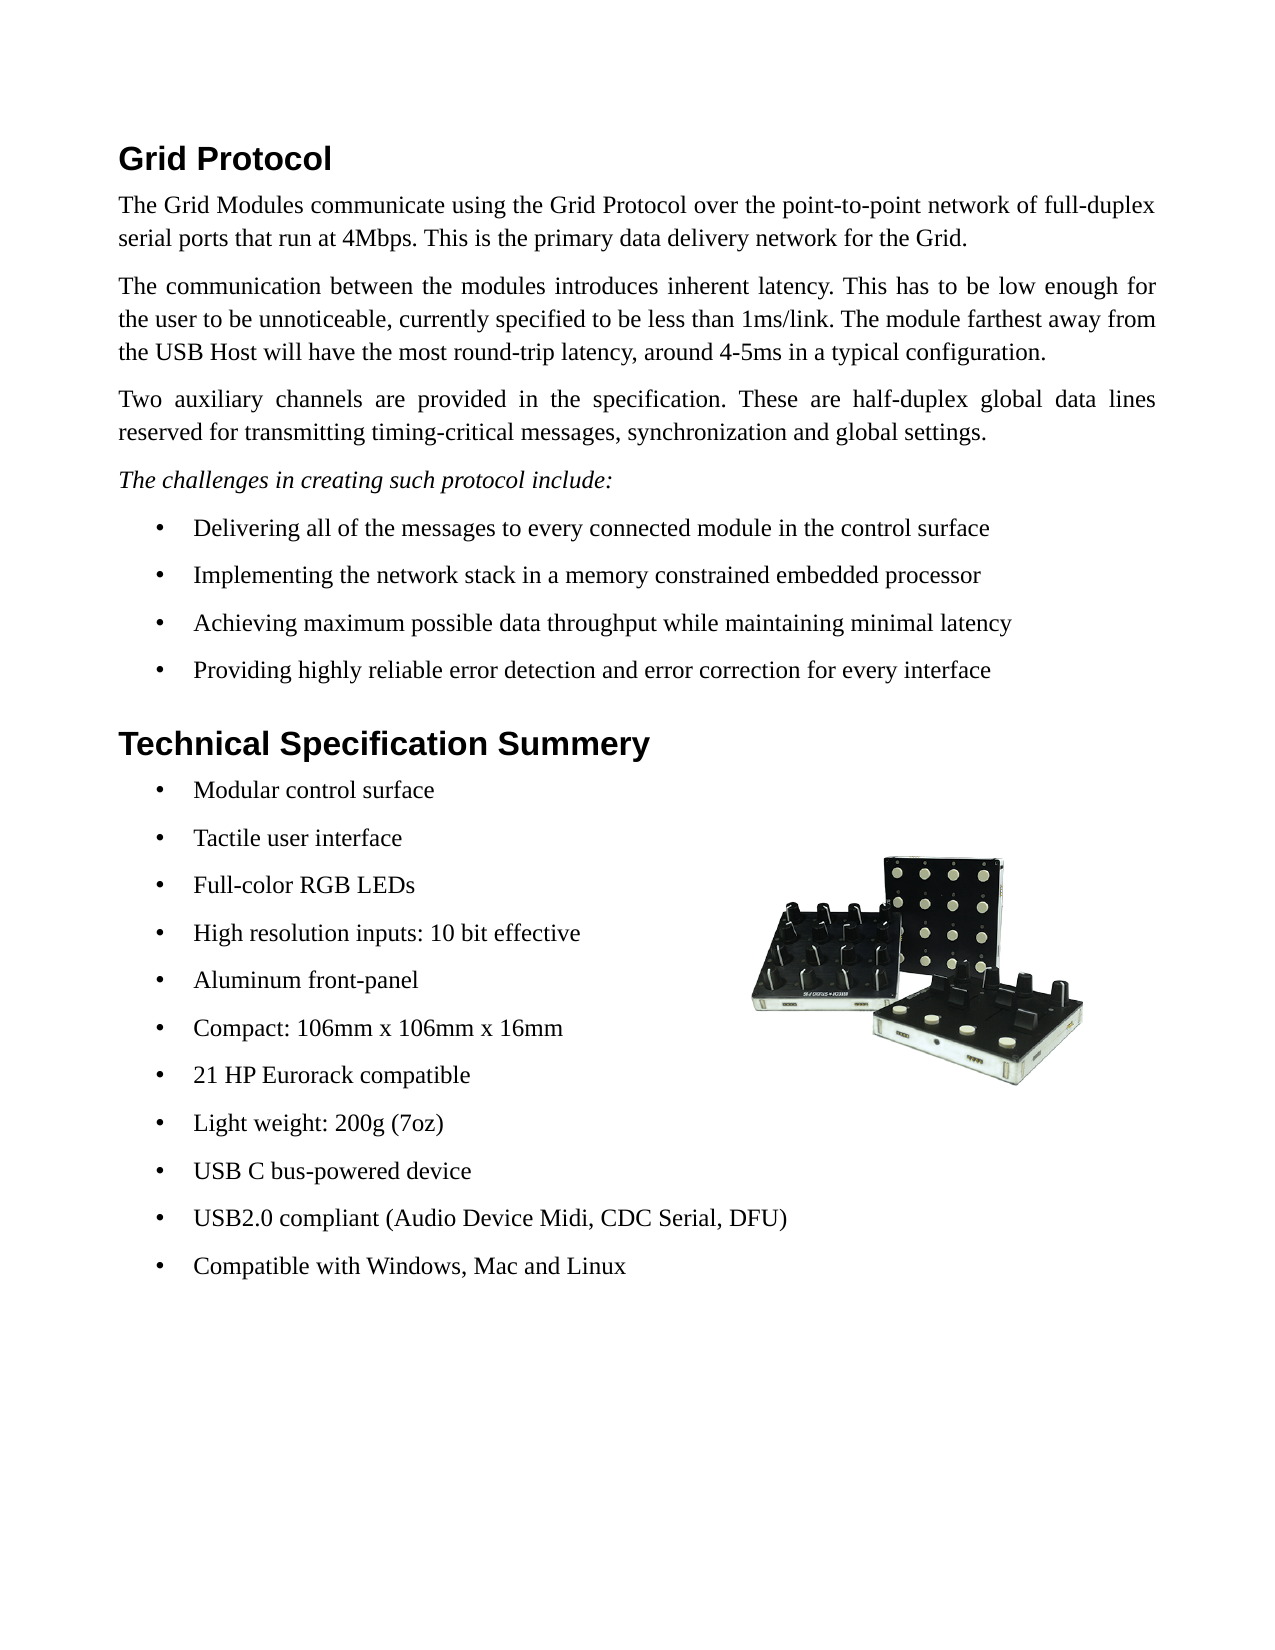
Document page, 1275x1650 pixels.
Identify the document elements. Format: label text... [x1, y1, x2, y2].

text The communication between the modules introduces inherent latency. This has to be low enough for the user to be unnoticeable, currently specified to be less than 1ms/link. The module farthest away from the USB Host will have the most round-trip latency, around 4-5ms in a typical configuration. [118, 271, 1157, 366]
list Full-color RGB LEDs [156, 870, 685, 899]
list Compact: 106mm x 106mm x 16mm [156, 1013, 685, 1042]
list USB2.0 compliant (Audio Device Midi, CDC Serial, DFU) [156, 1203, 1157, 1232]
list Providing highly reliable error detection and error correction for every interface [156, 655, 1157, 684]
list USB C bus-powered device [156, 1156, 1157, 1184]
list Delivering all of the messages to every connected module in the control surface [156, 513, 1157, 541]
subtitle Grid Protocol [118, 139, 1157, 178]
list Modular control surface [156, 775, 1157, 804]
list Tactile user interface [156, 823, 685, 851]
list Achieving maximum possible data throughput while maintaining minimal latency [156, 608, 1157, 637]
picture [685, 792, 1149, 1116]
text The challenges in creating such protocol include: [118, 465, 1157, 494]
subtitle Technical Specification Summery [118, 724, 1157, 762]
list Aluminum front-panel [156, 965, 685, 994]
list Implementing the network stack in a memory constrained embedded processor [156, 560, 1157, 589]
list Light weight: 200g (7oz) [156, 1108, 1157, 1137]
text The Grid Modules communicate using the Grid Protocol over the point-to-point network of full-duplex serial ports that run at 4Mbps. This is the primary data delivery network for the Grid. [118, 190, 1157, 252]
list Compatible with Windows, Mac and Linux [156, 1251, 1157, 1280]
list 21 HP Eurorack compatible [156, 1061, 685, 1089]
list High resolution inputs: 10 bit effective [156, 918, 685, 947]
text Two auxiliary channels are provided in the specification. These are half-duplex global data lines reserved for transmitting timing-critical messages, synchronization and global settings. [118, 384, 1157, 446]
